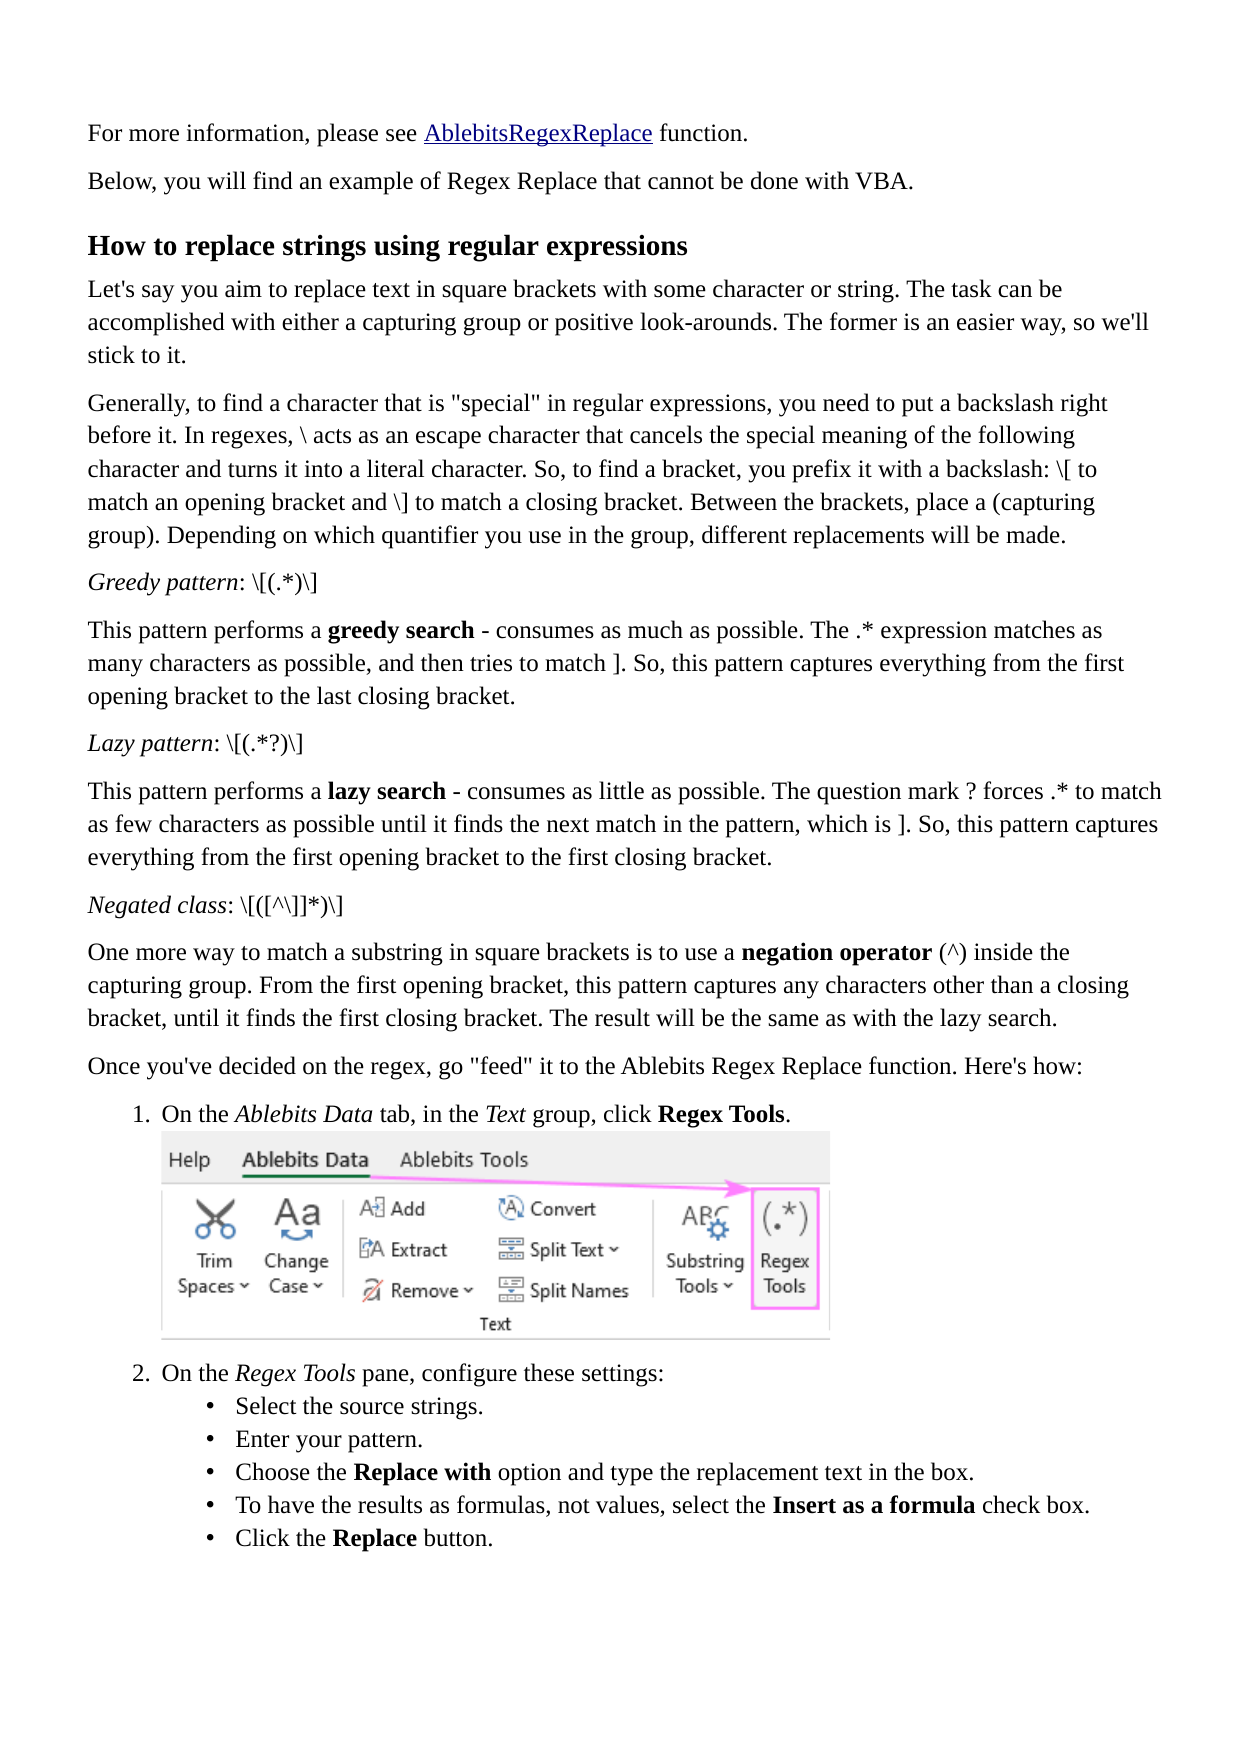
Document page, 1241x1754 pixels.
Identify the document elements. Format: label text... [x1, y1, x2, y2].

list Click the Replace button. [206, 1523, 1162, 1552]
text Below, you will find an example of Regex Replace that cannot be done with VBA. [87, 166, 1162, 194]
text This pattern performs a greedy search - consumes as much as possible. The .* expression matches as many characters as possible, and then tries to match ]. So, this pattern captures everything from the first opening bracket to the last closing bracket. [87, 615, 1162, 710]
text One more way to match a substring in square brackets is to use a negation operator (^) inside the capturing group. From the first opening bracket, this pattern captures any characters other than a closing bracket, until it finds the first closing bracket. The result will be the same as with the lazy search. [87, 937, 1162, 1032]
subtitle How to replace strings using regular expressions [87, 228, 1162, 261]
text For more information, please see AblebitsRegexReplace function. [87, 118, 1162, 147]
text Once you've decided on the regex, go "feed" it to the Ablebits Regex Replace function. Here's how: [87, 1051, 1162, 1080]
list On the Regex Tools pane, configure these settings: [132, 1358, 1162, 1387]
text This pattern performs a lazy search - consumes as little as possible. The question mark ? forces .* to match as few characters as possible until it finds the next match in the pattern, which is ]. So, this pattern captures everything from the first opening bracket to the first closing bracket. [87, 776, 1162, 871]
list Enter your pattern. [206, 1424, 1162, 1453]
picture [161, 1131, 830, 1340]
list On the Ablebits Data tab, in the Text group, click Regex Tools. [132, 1099, 1162, 1339]
list Choose the Replace with option and type the replacement text in the box. [206, 1457, 1162, 1486]
text Let's say you aim to replace text in square brackets with some character or string. The task can be accomplished with either a capturing group or positive look-arounds. The former is an easier way, so we'll stick to it. [87, 274, 1162, 369]
list To have the results as formulas, not values, select the Insert as a formula check box. [206, 1490, 1162, 1519]
text Lazy pattern: \[(.*?)\] [87, 728, 1162, 757]
list Select the source strings. [206, 1391, 1162, 1420]
text Greedy pattern: \[(.*)\] [87, 567, 1162, 596]
text Generally, to find a character that is "special" in regular expressions, you need to put a backslash right before it. In regexes, \ acts as an escape character that cancels the special meaning of the following character and turns it into a literal character. So, to find a bracket, you prefix it with a backslash: \[ to match an opening bracket and \] to match a closing bracket. Between the brackets, place a (capturing group). Depending on which quantifier you use in the group, different replacements will be made. [87, 388, 1162, 548]
text Negated class: \[([^\]]*)\] [87, 890, 1162, 918]
